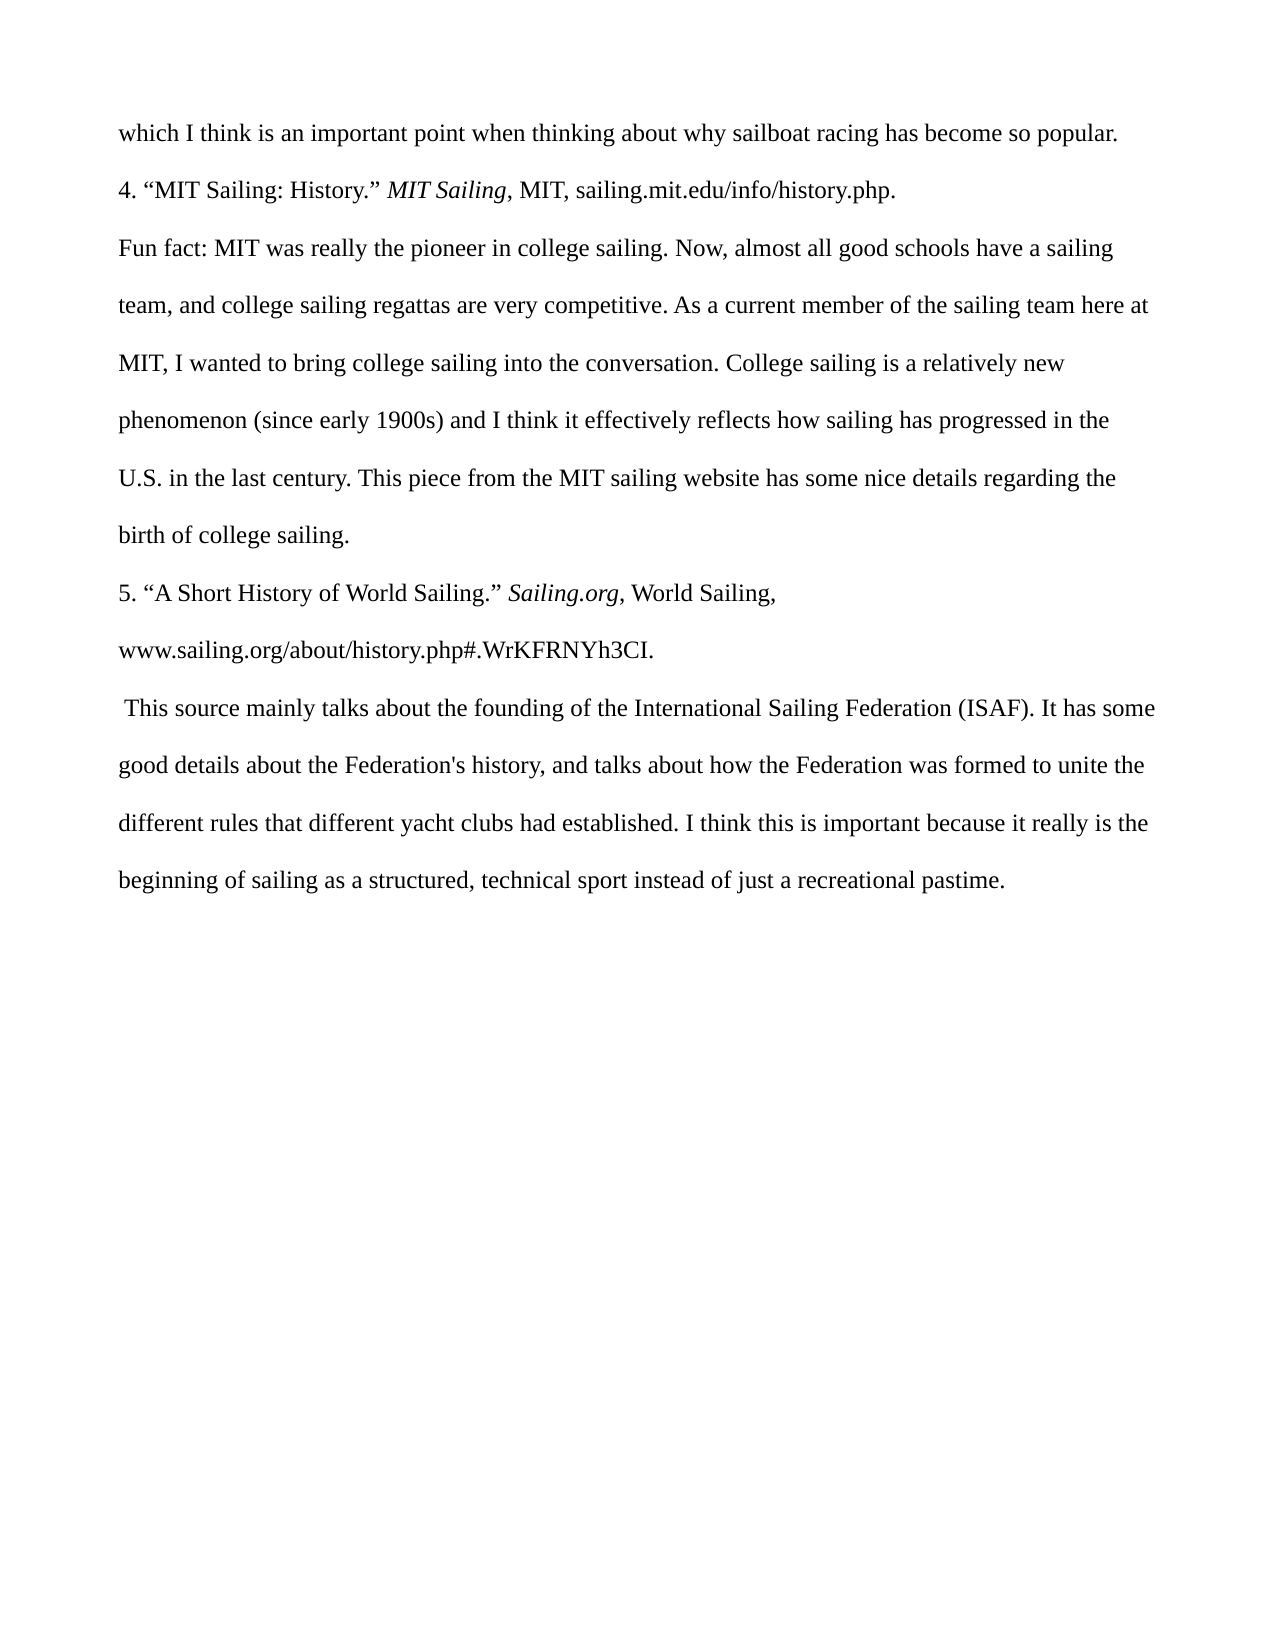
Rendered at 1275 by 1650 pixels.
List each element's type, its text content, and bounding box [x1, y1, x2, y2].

text which I think is an important point when thinking about why sailboat racing has become so popular. [118, 118, 1157, 147]
text This source mainly talks about the founding of the International Sailing Federation (ISAF). It has some good details about the Federation's history, and talks about how the Federation was formed to unite the different rules that different yacht clubs had established. I think this is important because it really is the beginning of sailing as a structured, technical sport instead of just a recreational pastime. [118, 693, 1157, 894]
text Fun fact: MIT was really the pioneer in college sailing. Now, almost all good schools have a sailing team, and college sailing regattas are very competitive. As a current member of the sailing team here at MIT, I wanted to bring college sailing into the conversation. College sailing is a relatively new phenomenon (since early 1900s) and I think it effectively reflects how sailing has progressed in the U.S. in the last century. This piece from the MIT sailing website has some nice details regarding the birth of college sailing. [118, 233, 1157, 549]
text 5. “A Short History of World Sailing.” Sailing.org, World Sailing, www.sailing.org/about/history.php#.WrKFRNYh3CI. [118, 578, 1157, 664]
text 4. “MIT Sailing: History.” MIT Sailing, MIT, sailing.mit.edu/info/history.php. [118, 176, 1157, 204]
